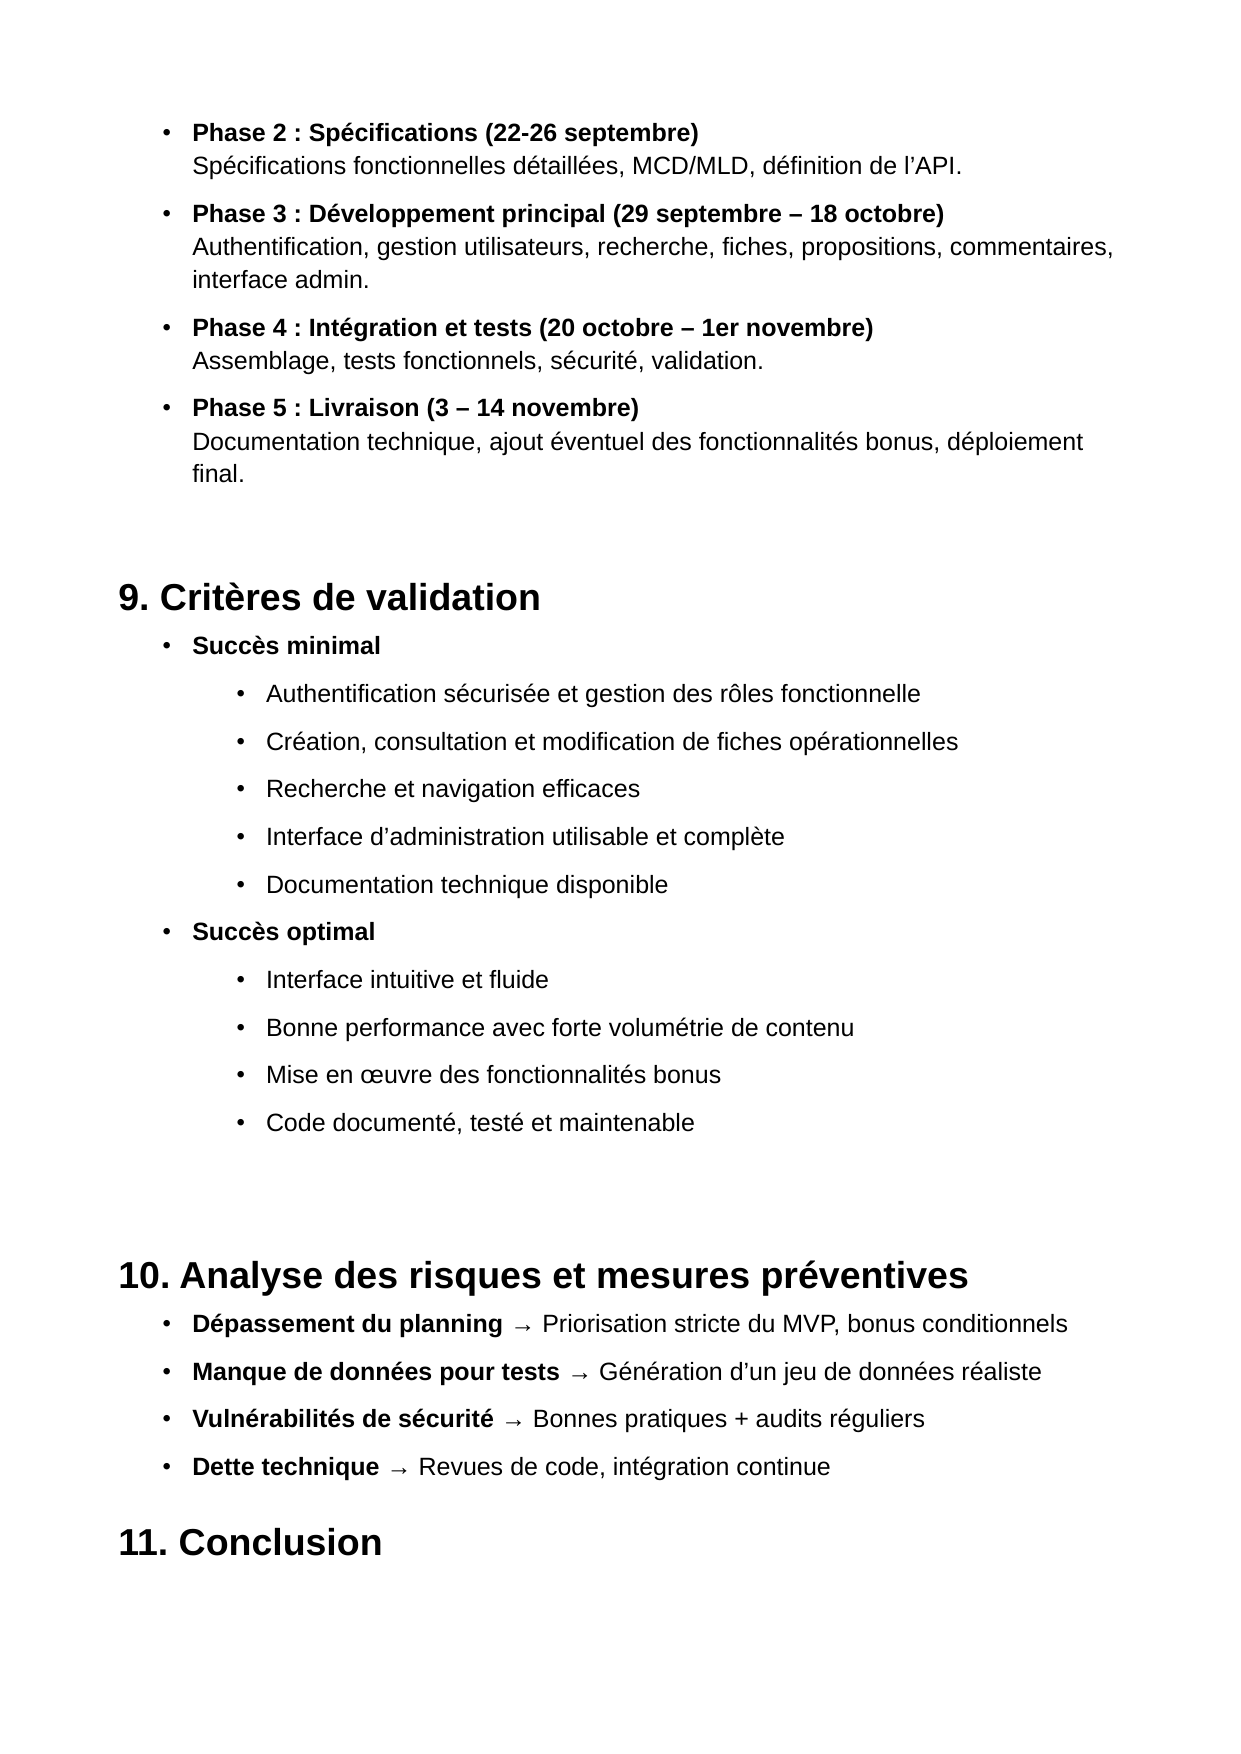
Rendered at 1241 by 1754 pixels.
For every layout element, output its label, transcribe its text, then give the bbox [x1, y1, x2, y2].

list Phase 2 : Spécifications (22-26 septembre) Spécifications fonctionnelles détaillées, MCD/MLD, définition de l’API. [162, 118, 1122, 180]
list Succès minimal [162, 631, 1122, 660]
subtitle 9. Critères de validation [118, 576, 1122, 619]
list Authentification sécurisée et gestion des rôles fonctionnelle [236, 679, 1122, 708]
list Dette technique → Revues de code, intégration continue [162, 1452, 1122, 1481]
list Phase 4 : Intégration et tests (20 octobre – 1er novembre) Assemblage, tests fonctionnels, sécurité, validation. [162, 313, 1122, 374]
list Vulnérabilités de sécurité → Bonnes pratiques + audits réguliers [162, 1404, 1122, 1433]
list Phase 5 : Livraison (3 – 14 novembre) Documentation technique, ajout éventuel des fonctionnalités bonus, déploiement final. [162, 393, 1122, 488]
list Recherche et navigation efficaces [236, 774, 1122, 803]
list Succès optimal [162, 917, 1122, 946]
list Création, consultation et modification de fiches opérationnelles [236, 727, 1122, 755]
subtitle 10. Analyse des risques et mesures préventives [118, 1253, 1122, 1296]
list Mise en œuvre des fonctionnalités bonus [236, 1061, 1122, 1089]
list Interface intuitive et fluide [236, 965, 1122, 994]
list Documentation technique disponible [236, 870, 1122, 898]
list Manque de données pour tests → Génération d’un jeu de données réaliste [162, 1357, 1122, 1385]
list Dépassement du planning → Priorisation stricte du MVP, bonus conditionnels [162, 1309, 1122, 1338]
list Interface d’administration utilisable et complète [236, 822, 1122, 851]
list Phase 3 : Développement principal (29 septembre – 18 octobre) Authentification, gestion utilisateurs, recherche, fiches, propositions, commentaires, interface admin. [162, 199, 1122, 294]
list Bonne performance avec forte volumétrie de contenu [236, 1013, 1122, 1042]
list Code documenté, testé et maintenable [236, 1108, 1122, 1137]
subtitle 11. Conclusion [118, 1521, 1122, 1564]
